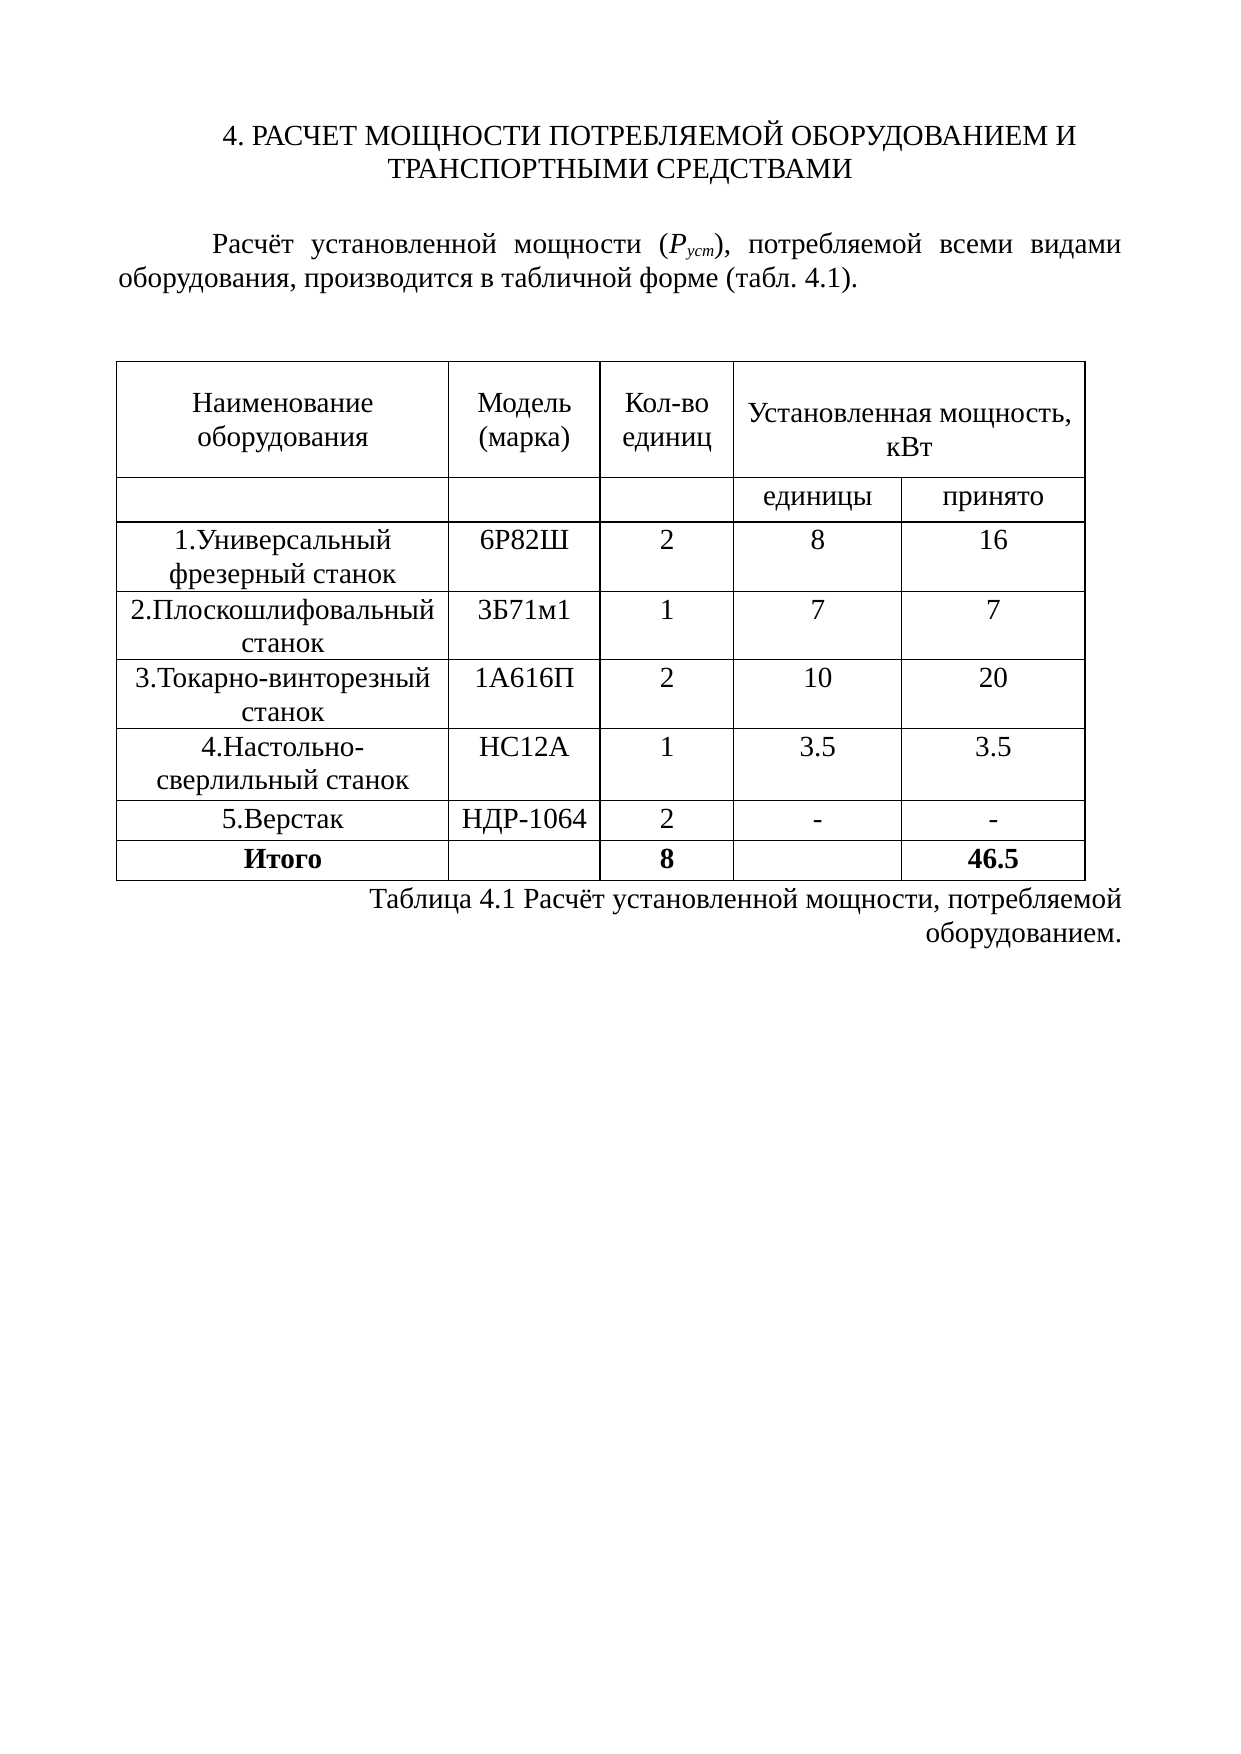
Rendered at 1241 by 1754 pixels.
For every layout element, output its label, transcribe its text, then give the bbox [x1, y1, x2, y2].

table_cell 5.Верстак [117, 801, 448, 840]
table_cell 7 [902, 592, 1084, 659]
table_cell НДР-1064 [449, 801, 599, 840]
table_cell единицы [734, 478, 901, 521]
table_header Наименование оборудования [117, 362, 448, 477]
table_cell 2 [601, 523, 733, 591]
table_cell 6Р82Ш [449, 523, 599, 591]
table_cell принято [902, 478, 1084, 521]
table_cell [601, 478, 733, 521]
table_header Кол-во единиц [601, 362, 733, 477]
table_cell 10 [734, 660, 901, 728]
text Таблица 4.1 Расчёт установленной мощности, потребляемой оборудованием. [118, 881, 1122, 948]
table_cell 3,5 [902, 729, 1084, 800]
table_cell 8 [734, 523, 901, 591]
table_cell 8 [601, 841, 733, 880]
text Расчёт установленной мощности (Руст), потребляемой всеми видами оборудования, производится в табличной форме (табл. 4.1). [118, 226, 1122, 293]
table_cell 1 [601, 592, 733, 659]
table_cell 46,5 [902, 841, 1084, 880]
table_cell [734, 841, 901, 880]
table_cell 3Б71м1 [449, 592, 599, 659]
table_cell 1 [601, 729, 733, 800]
table_cell 2 [601, 801, 733, 840]
table_cell [449, 841, 599, 880]
subtitle 4. РАСЧЕТ МОЩНОСТИ ПОТРЕБЛЯЕМОЙ ОБОРУДОВАНИЕМ И ТРАНСПОРТНЫМИ СРЕДСТВАМИ [118, 118, 1122, 185]
table_cell - [734, 801, 901, 840]
table_header Модель (марка) [449, 362, 599, 477]
table_cell Итого [117, 841, 448, 880]
table_cell [117, 478, 448, 521]
table_cell - [902, 801, 1084, 840]
table_cell 2.Плоскошлифовальный станок [117, 592, 448, 659]
table_cell 3.Токарно-винторезный станок [117, 660, 448, 728]
table_cell 1.Универсальный фрезерный станок [117, 523, 448, 591]
table_header Установленная мощ­ность, кВт [734, 362, 1084, 477]
table_cell 7 [734, 592, 901, 659]
table_cell 2 [601, 660, 733, 728]
table_cell НС12А [449, 729, 599, 800]
table_cell 20 [902, 660, 1084, 728]
table_cell 4.Настольно-сверлильный станок [117, 729, 448, 800]
table_cell 1А616П [449, 660, 599, 728]
table_cell 3,5 [734, 729, 901, 800]
table_cell [449, 478, 599, 521]
table_cell 16 [902, 523, 1084, 591]
